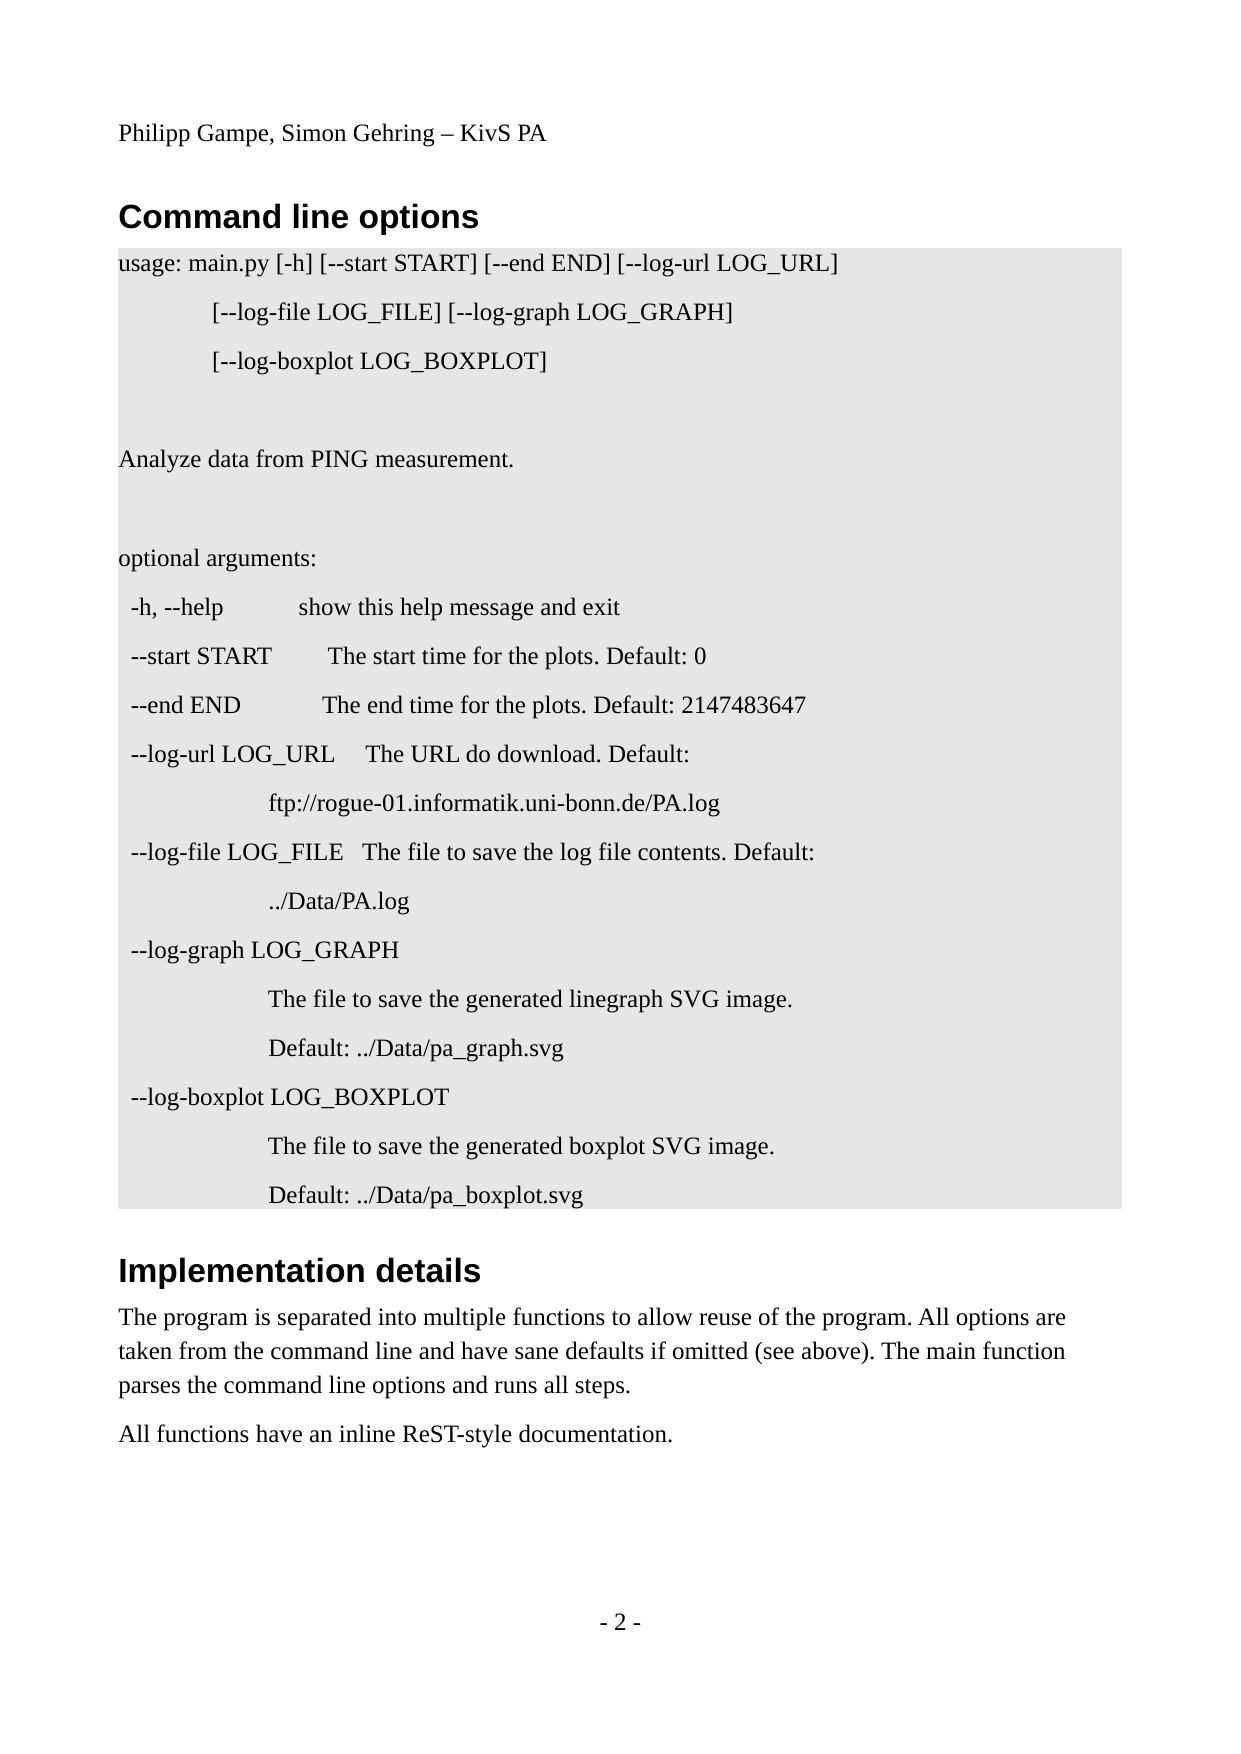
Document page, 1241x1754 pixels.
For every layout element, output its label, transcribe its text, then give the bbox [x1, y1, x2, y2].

text --log-boxplot LOG_BOXPLOT [118, 1082, 1122, 1111]
text The file to save the generated boxplot SVG image. [118, 1131, 1122, 1160]
text -h, --help show this help message and exit [118, 592, 1122, 621]
text --end END The end time for the plots. Default: 2147483647 [118, 690, 1122, 719]
text The program is separated into multiple functions to allow reuse of the program. All options are taken from the command line and have sane defaults if omitted (see above). The main function parses the command line options and runs all steps. [118, 1302, 1122, 1399]
text --log-graph LOG_GRAPH [118, 935, 1122, 964]
text All functions have an inline ReST-style documentation. [118, 1419, 1122, 1448]
text Analyze data from PING measurement. [118, 444, 1122, 473]
text ../Data/PA.log [118, 886, 1122, 915]
text --log-file LOG_FILE The file to save the log file contents. Default: [118, 837, 1122, 866]
text [--log-file LOG_FILE] [--log-graph LOG_GRAPH] [118, 297, 1122, 326]
text [--log-boxplot LOG_BOXPLOT] [118, 346, 1122, 375]
text --start START The start time for the plots. Default: 0 [118, 641, 1122, 669]
text usage: main.py [-h] [--start START] [--end END] [--log-url LOG_URL] [118, 248, 1122, 277]
text Default: ../Data/pa_boxplot.svg [118, 1181, 1122, 1209]
subtitle Command line options [118, 197, 1122, 236]
text optional arguments: [118, 543, 1122, 571]
text The file to save the generated linegraph SVG image. [118, 984, 1122, 1013]
text ftp://rogue-01.informatik.uni-bonn.de/PA.log [118, 788, 1122, 817]
text --log-url LOG_URL The URL do download. Default: [118, 739, 1122, 768]
subtitle Implementation details [118, 1250, 1122, 1289]
text Default: ../Data/pa_graph.svg [118, 1033, 1122, 1062]
